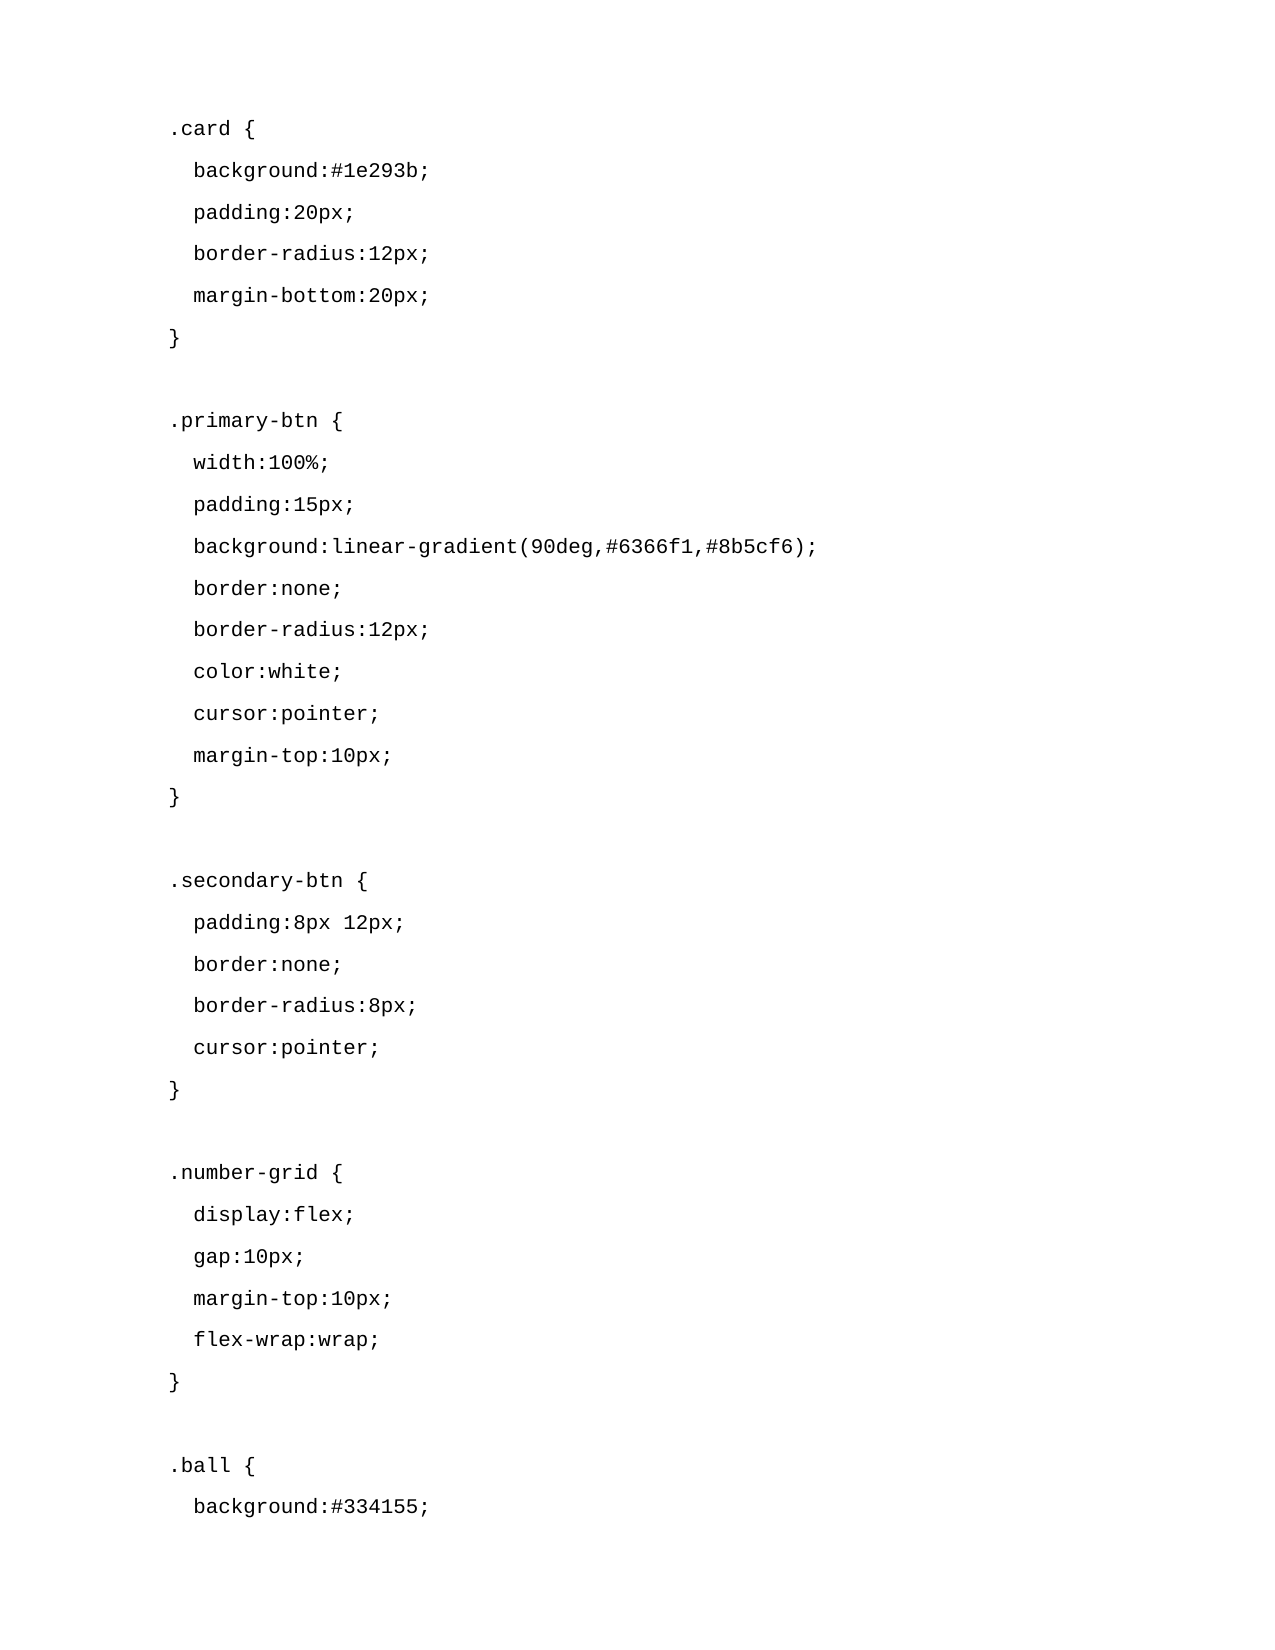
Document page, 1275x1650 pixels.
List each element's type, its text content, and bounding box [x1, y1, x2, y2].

text flex-wrap:wrap; [118, 1329, 1157, 1353]
text } [118, 786, 1157, 810]
text padding:8px 12px; [118, 912, 1157, 935]
text } [118, 327, 1157, 351]
text width:100%; [118, 452, 1157, 476]
text border-radius:12px; [118, 619, 1157, 643]
text padding:20px; [118, 202, 1157, 225]
text .card { [118, 118, 1157, 142]
text .number-grid { [118, 1162, 1157, 1186]
text border:none; [118, 578, 1157, 601]
text padding:15px; [118, 494, 1157, 518]
text background:#334155; [118, 1497, 1157, 1520]
text border-radius:12px; [118, 243, 1157, 267]
text cursor:pointer; [118, 703, 1157, 727]
text gap:10px; [118, 1246, 1157, 1269]
text border:none; [118, 953, 1157, 977]
text margin-top:10px; [118, 1288, 1157, 1311]
text margin-bottom:20px; [118, 285, 1157, 309]
text .ball { [118, 1455, 1157, 1478]
text margin-top:10px; [118, 745, 1157, 768]
text background:linear-gradient(90deg,#6366f1,#8b5cf6); [118, 536, 1157, 559]
text .primary-btn { [118, 411, 1157, 434]
text } [118, 1079, 1157, 1102]
text cursor:pointer; [118, 1037, 1157, 1061]
text .secondary-btn { [118, 870, 1157, 894]
text color:white; [118, 661, 1157, 685]
text } [118, 1371, 1157, 1395]
text display:flex; [118, 1204, 1157, 1228]
text background:#1e293b; [118, 160, 1157, 183]
text border-radius:8px; [118, 995, 1157, 1019]
